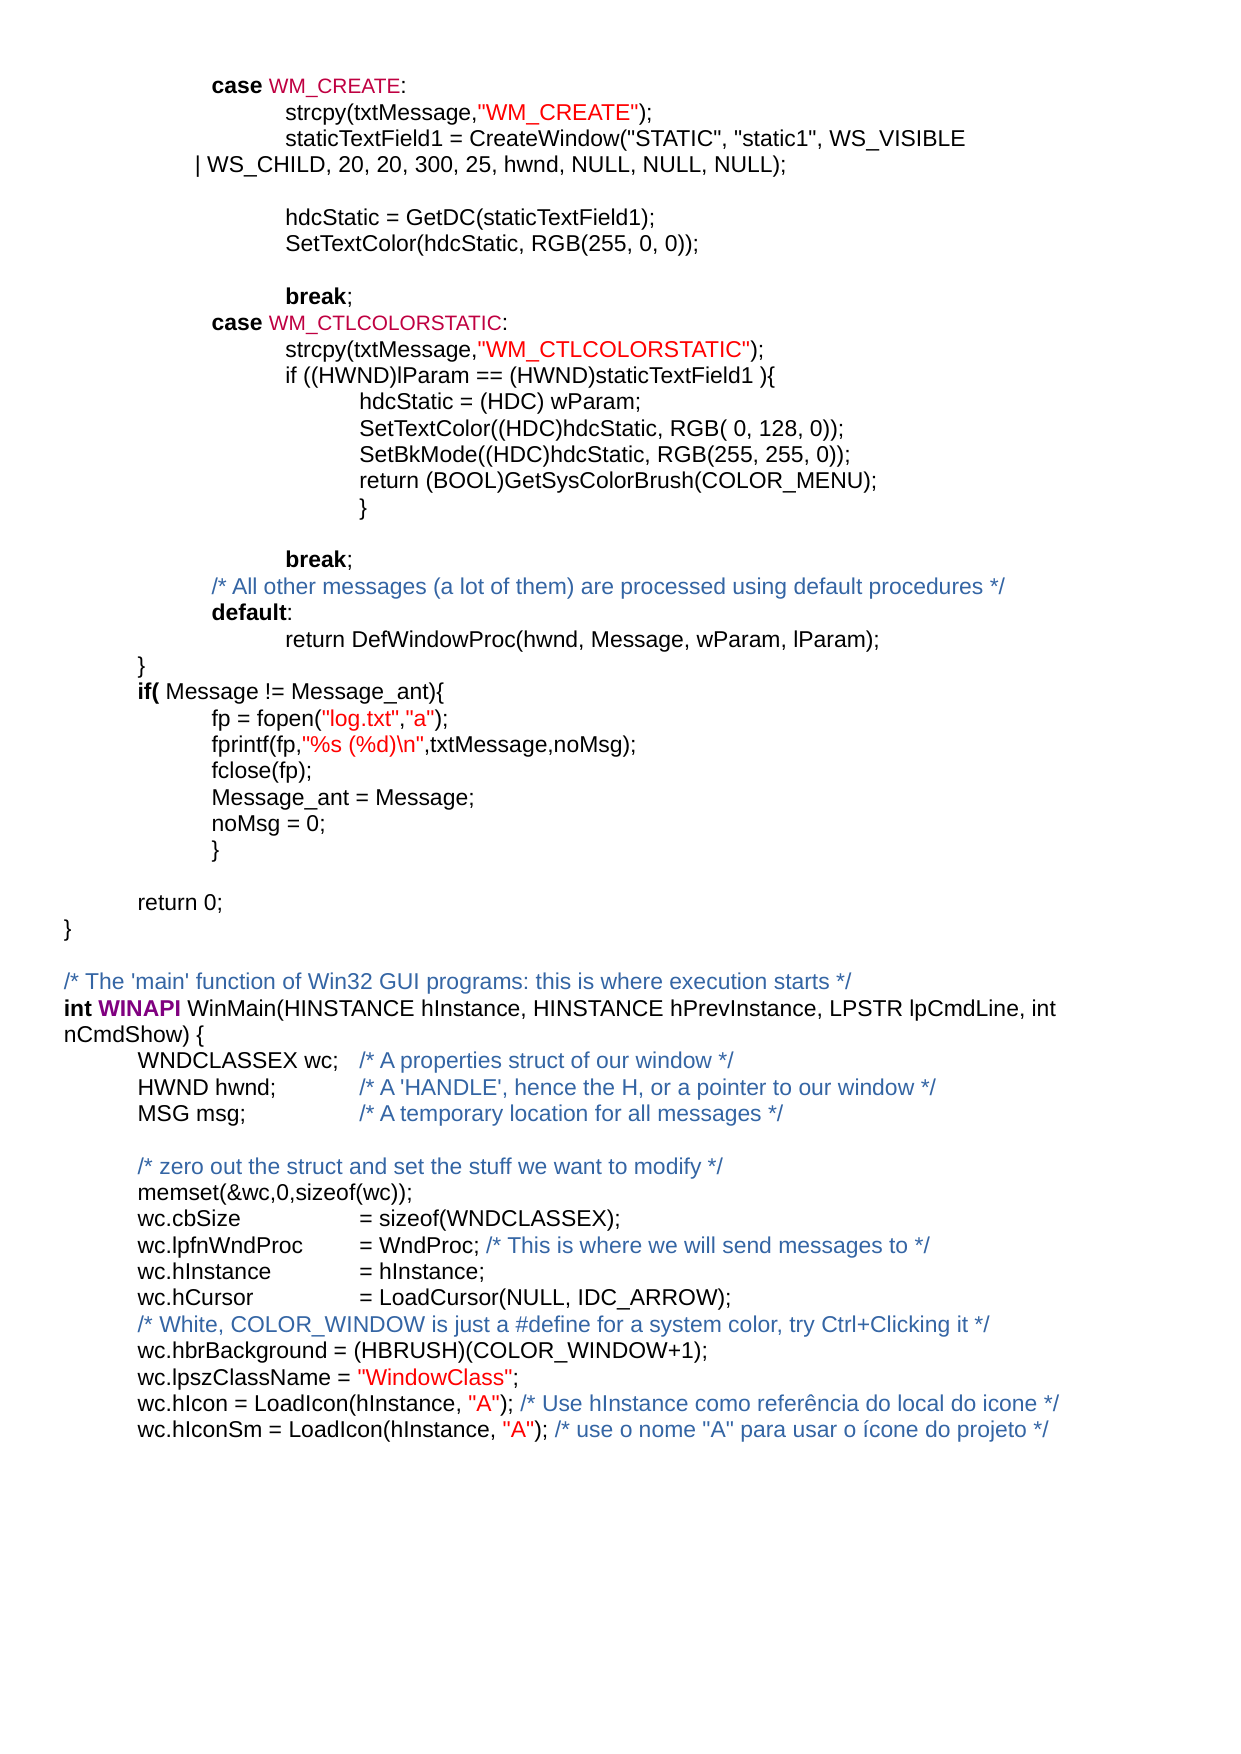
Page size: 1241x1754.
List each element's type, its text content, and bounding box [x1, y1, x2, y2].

text Message_ant = Message; [64, 784, 1123, 810]
text default: [64, 599, 1123, 626]
text fprintf(fp,"%s (%d)\n",txtMessage,noMsg); [64, 731, 1123, 757]
text /* zero out the struct and set the stuff we want to modify */ [64, 1153, 1123, 1179]
text wc.hCursor = LoadCursor(NULL, IDC_ARROW); [64, 1284, 1123, 1311]
text hdcStatic = GetDC(staticTextField1); [64, 204, 1123, 230]
text case WM_CTLCOLORSTATIC: [64, 309, 1123, 336]
text wc.lpszClassName = "WindowClass"; [64, 1363, 1123, 1390]
text break; [64, 283, 1123, 309]
text if ((HWND)lParam == (HWND)staticTextField1 ){ [64, 362, 1123, 388]
text | WS_CHILD, 20, 20, 300, 25, hwnd, NULL, NULL, NULL); [64, 151, 1123, 177]
text wc.hbrBackground = (HBRUSH)(COLOR_WINDOW+1); [64, 1337, 1123, 1363]
text strcpy(txtMessage,"WM_CREATE"); [64, 98, 1123, 125]
text wc.cbSize = sizeof(WNDCLASSEX); [64, 1205, 1123, 1232]
text return DefWindowProc(hwnd, Message, wParam, lParam); [64, 626, 1123, 652]
text break; [64, 546, 1123, 573]
text int WINAPI WinMain(HINSTANCE hInstance, HINSTANCE hPrevInstance, LPSTR lpCmdLine, int nCmdShow) { [64, 994, 1123, 1047]
text noMsg = 0; [64, 810, 1123, 836]
text strcpy(txtMessage,"WM_CTLCOLORSTATIC"); [64, 336, 1123, 362]
text wc.hIcon = LoadIcon(hInstance, "A"); /* Use hInstance como referência do local do icone */ [64, 1390, 1123, 1416]
text fclose(fp); [64, 757, 1123, 784]
text wc.hIconSm = LoadIcon(hInstance, "A"); /* use o nome "A" para usar o ícone do projeto */ [64, 1416, 1123, 1442]
text /* The 'main' function of Win32 GUI programs: this is where execution starts */ [64, 968, 1123, 994]
text } [64, 652, 1123, 678]
text wc.lpfnWndProc = WndProc; /* This is where we will send messages to */ [64, 1232, 1123, 1258]
text memset(&wc,0,sizeof(wc)); [64, 1179, 1123, 1205]
text wc.hInstance = hInstance; [64, 1258, 1123, 1284]
text } [64, 494, 1123, 520]
text } [64, 915, 1123, 942]
text WNDCLASSEX wc; /* A properties struct of our window */ [64, 1047, 1123, 1073]
text return 0; [64, 889, 1123, 915]
text MSG msg; /* A temporary location for all messages */ [64, 1100, 1123, 1126]
text } [64, 836, 1123, 863]
text SetTextColor(hdcStatic, RGB(255, 0, 0)); [64, 230, 1123, 257]
text HWND hwnd; /* A 'HANDLE', hence the H, or a pointer to our window */ [64, 1073, 1123, 1100]
text SetTextColor((HDC)hdcStatic, RGB( 0, 128, 0)); [64, 415, 1123, 441]
text fp = fopen("log.txt","a"); [64, 704, 1123, 731]
text hdcStatic = (HDC) wParam; [64, 388, 1123, 415]
text return (BOOL)GetSysColorBrush(COLOR_MENU); [64, 467, 1123, 494]
text /* All other messages (a lot of them) are processed using default procedures */ [64, 573, 1123, 599]
text case WM_CREATE: [64, 72, 1123, 98]
text staticTextField1 = CreateWindow("STATIC", "static1", WS_VISIBLE [64, 125, 1123, 151]
text if( Message != Message_ant){ [64, 678, 1123, 704]
text /* White, COLOR_WINDOW is just a #define for a system color, try Ctrl+Clicking it */ [64, 1311, 1123, 1337]
text SetBkMode((HDC)hdcStatic, RGB(255, 255, 0)); [64, 441, 1123, 467]
